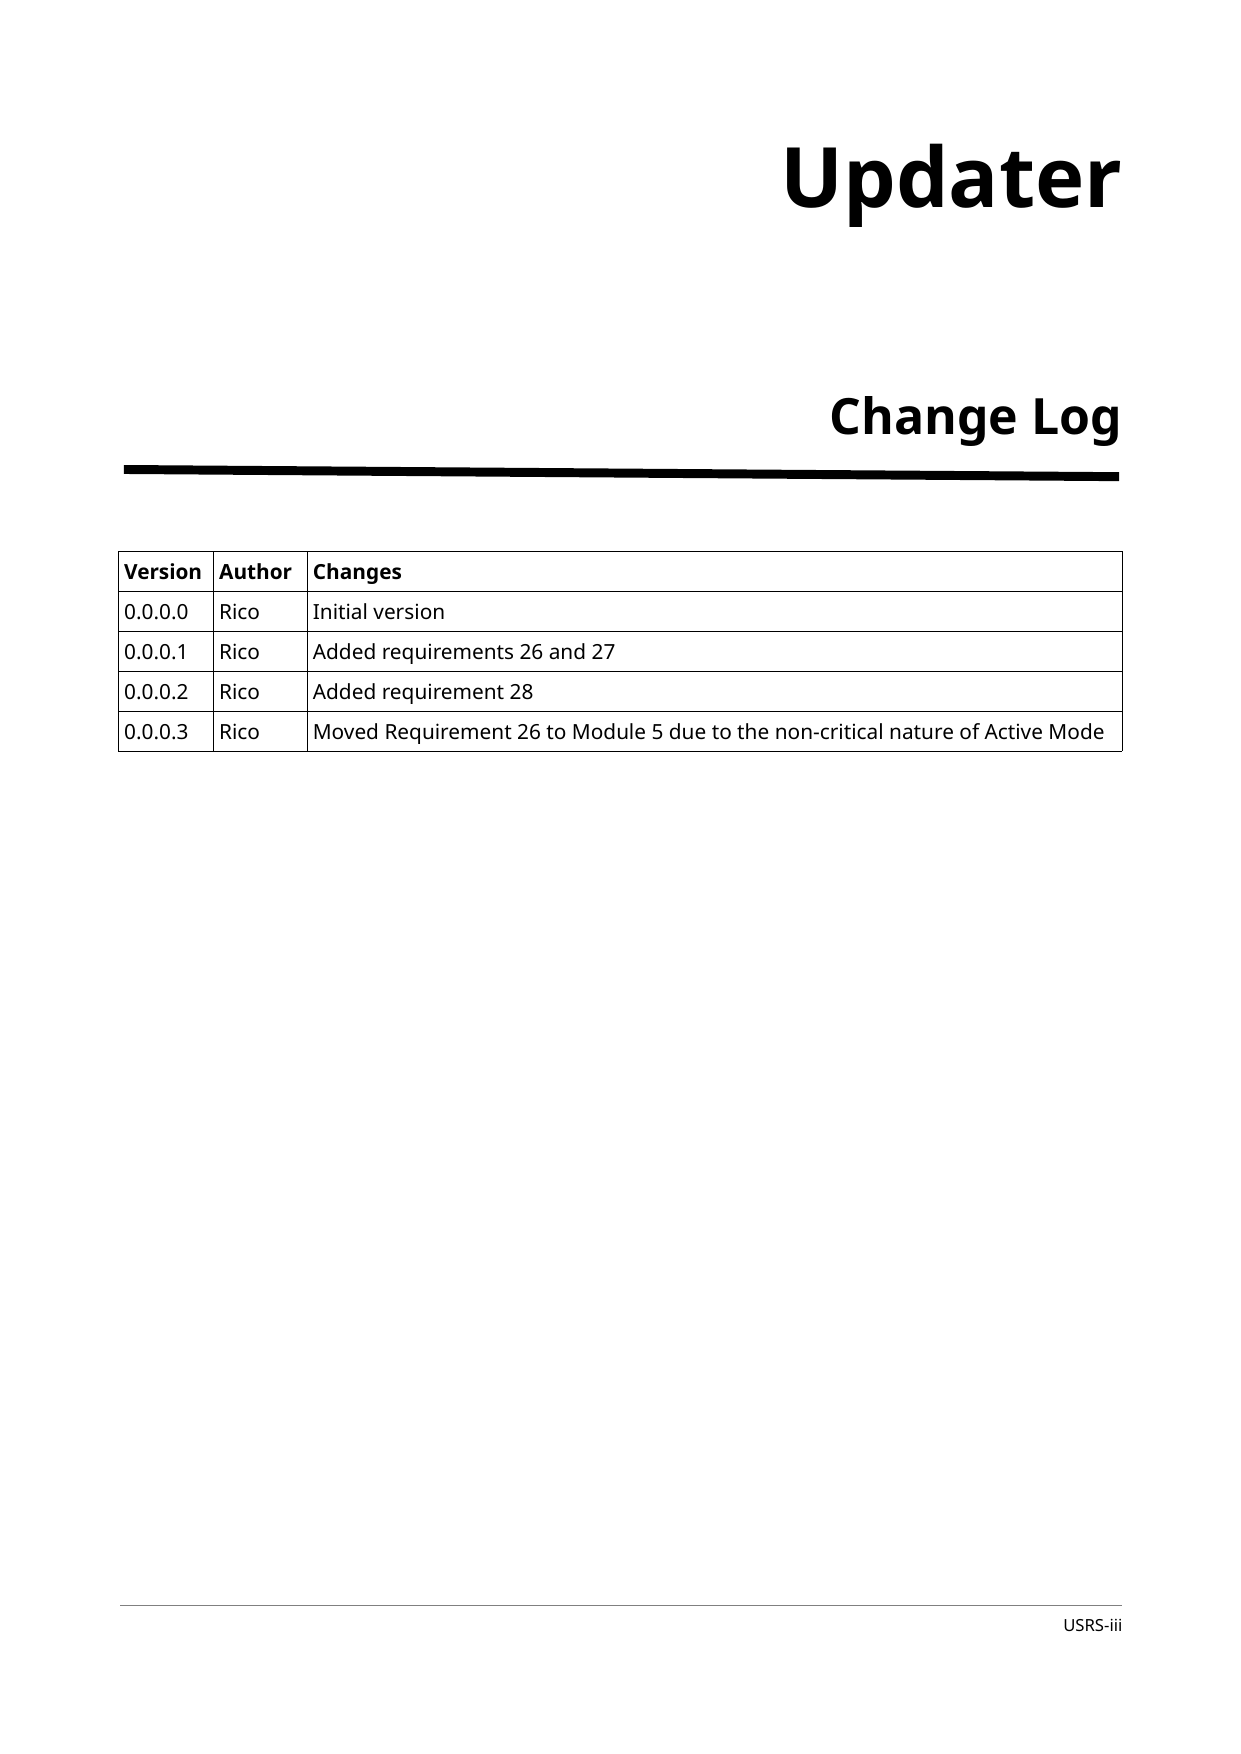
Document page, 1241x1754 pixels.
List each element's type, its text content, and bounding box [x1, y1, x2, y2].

table_cell 0.0.0.3 [119, 712, 213, 751]
table_cell Added requirement 28 [308, 672, 1122, 711]
table_header Changes [308, 552, 1122, 591]
table_cell Moved Requirement 26 to Module 5 due to the non-critical nature of Active Mode [308, 712, 1122, 751]
table_cell Rico [214, 712, 307, 751]
table_cell Rico [214, 632, 307, 671]
table_cell 0.0.0.1 [119, 632, 213, 671]
table_header Version [119, 552, 213, 591]
table_cell Added requirements 26 and 27 [308, 632, 1122, 671]
table_cell Initial version [308, 592, 1122, 631]
table_cell 0.0.0.2 [119, 672, 213, 711]
table_cell Rico [214, 672, 307, 711]
table_cell Rico [214, 592, 307, 631]
table_header Author [214, 552, 307, 591]
table_cell 0.0.0.0 [119, 592, 213, 631]
text Change Log [118, 381, 1122, 449]
